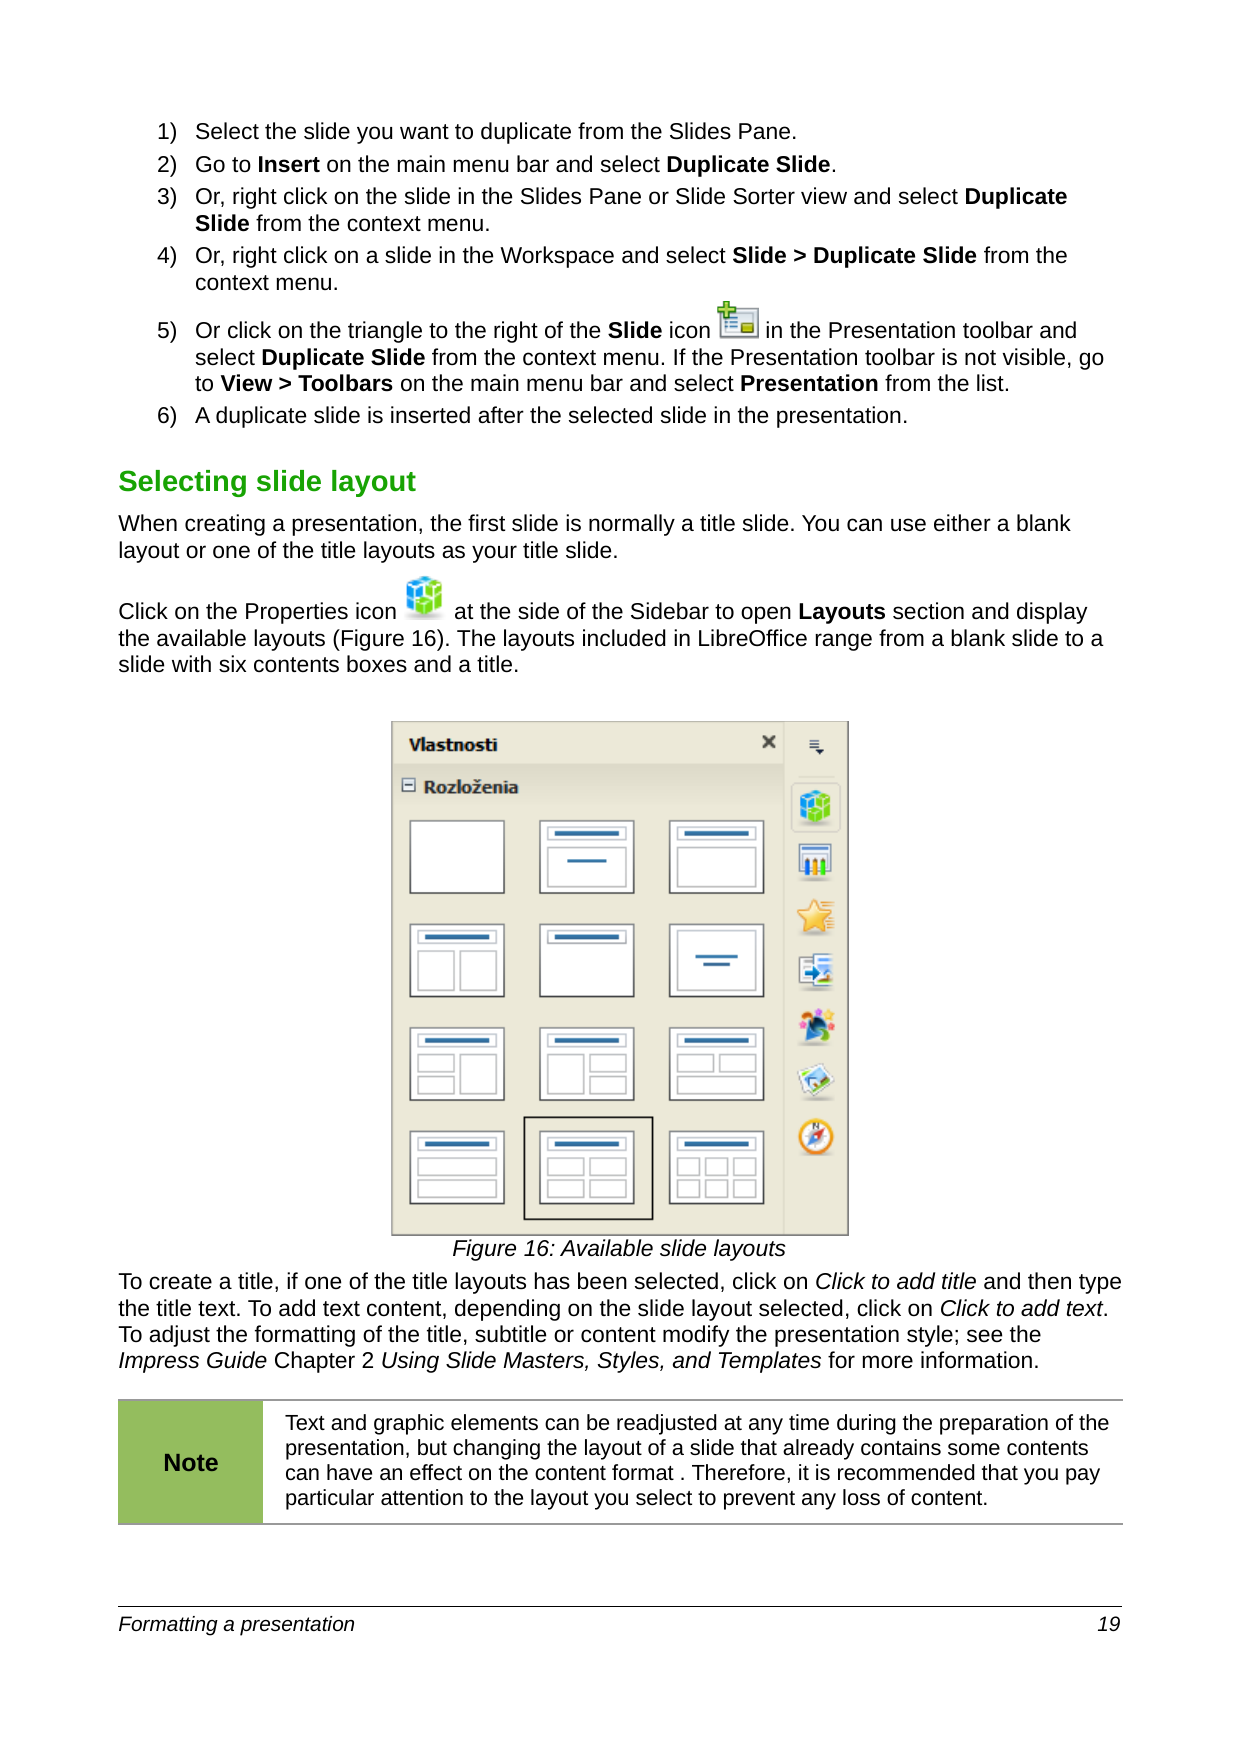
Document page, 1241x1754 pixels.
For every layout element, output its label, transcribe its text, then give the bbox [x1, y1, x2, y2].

list Or click on the triangle to the right of the Slide icon in the Presentation toolbar and select Duplicate Slide from the context menu. If the Presentation toolbar is not visible, go to View > Toolbars on the main menu bar and select Presentation from the list. [177, 301, 1122, 396]
list Or, right click on the slide in the Slides Pane or Slide Sorter view and select Duplicate Slide from the context menu. [177, 183, 1122, 236]
list Or, right click on a slide in the Workspace and select Slide > Duplicate Slide from the context menu. [177, 242, 1122, 295]
list Go to Insert on the main menu bar and select Duplicate Slide. [177, 151, 1122, 177]
text Figure 16: Available slide layouts [330, 732, 910, 1262]
text To create a title, if one of the title layouts has been selected, click on Click to add title and then type the title text. To add text content, depending on the slide layout selected, click on Click to add text. To adjust the formatting of the title, subtitle or content modify the presentation style; see the Impress Guide Chapter 2 Using Slide Masters, Styles, and Templates for more information. [118, 1268, 1122, 1374]
picture [391, 721, 849, 1236]
list A duplicate slide is inserted after the selected slide in the presentation. [177, 402, 1122, 429]
text Click on the Properties icon at the side of the Sidebar to open Layouts section and display the available layouts (Figure 16). The layouts included in LibreOffice range from a blank slide to a slide with six contents boxes and a title. [118, 576, 1122, 677]
picture [403, 575, 448, 620]
text When creating a presentation, the first slide is normally a title slide. You can use either a blank layout or one of the title layouts as your title slide. [118, 510, 1122, 563]
list Select the slide you want to duplicate from the Slides Pane. [177, 118, 1122, 144]
table_header Note [118, 1401, 263, 1523]
subtitle Selecting slide layout [118, 464, 1122, 498]
table_header Text and graphic elements can be readjusted at any time during the preparation of the presentation, but changing the layout of a slide that already contains some contents can have an effect on the content format . Therefore, it is recommended that you pay particular attention to the layout you select to prevent any loss of content. [264, 1401, 1123, 1523]
picture [717, 301, 759, 339]
